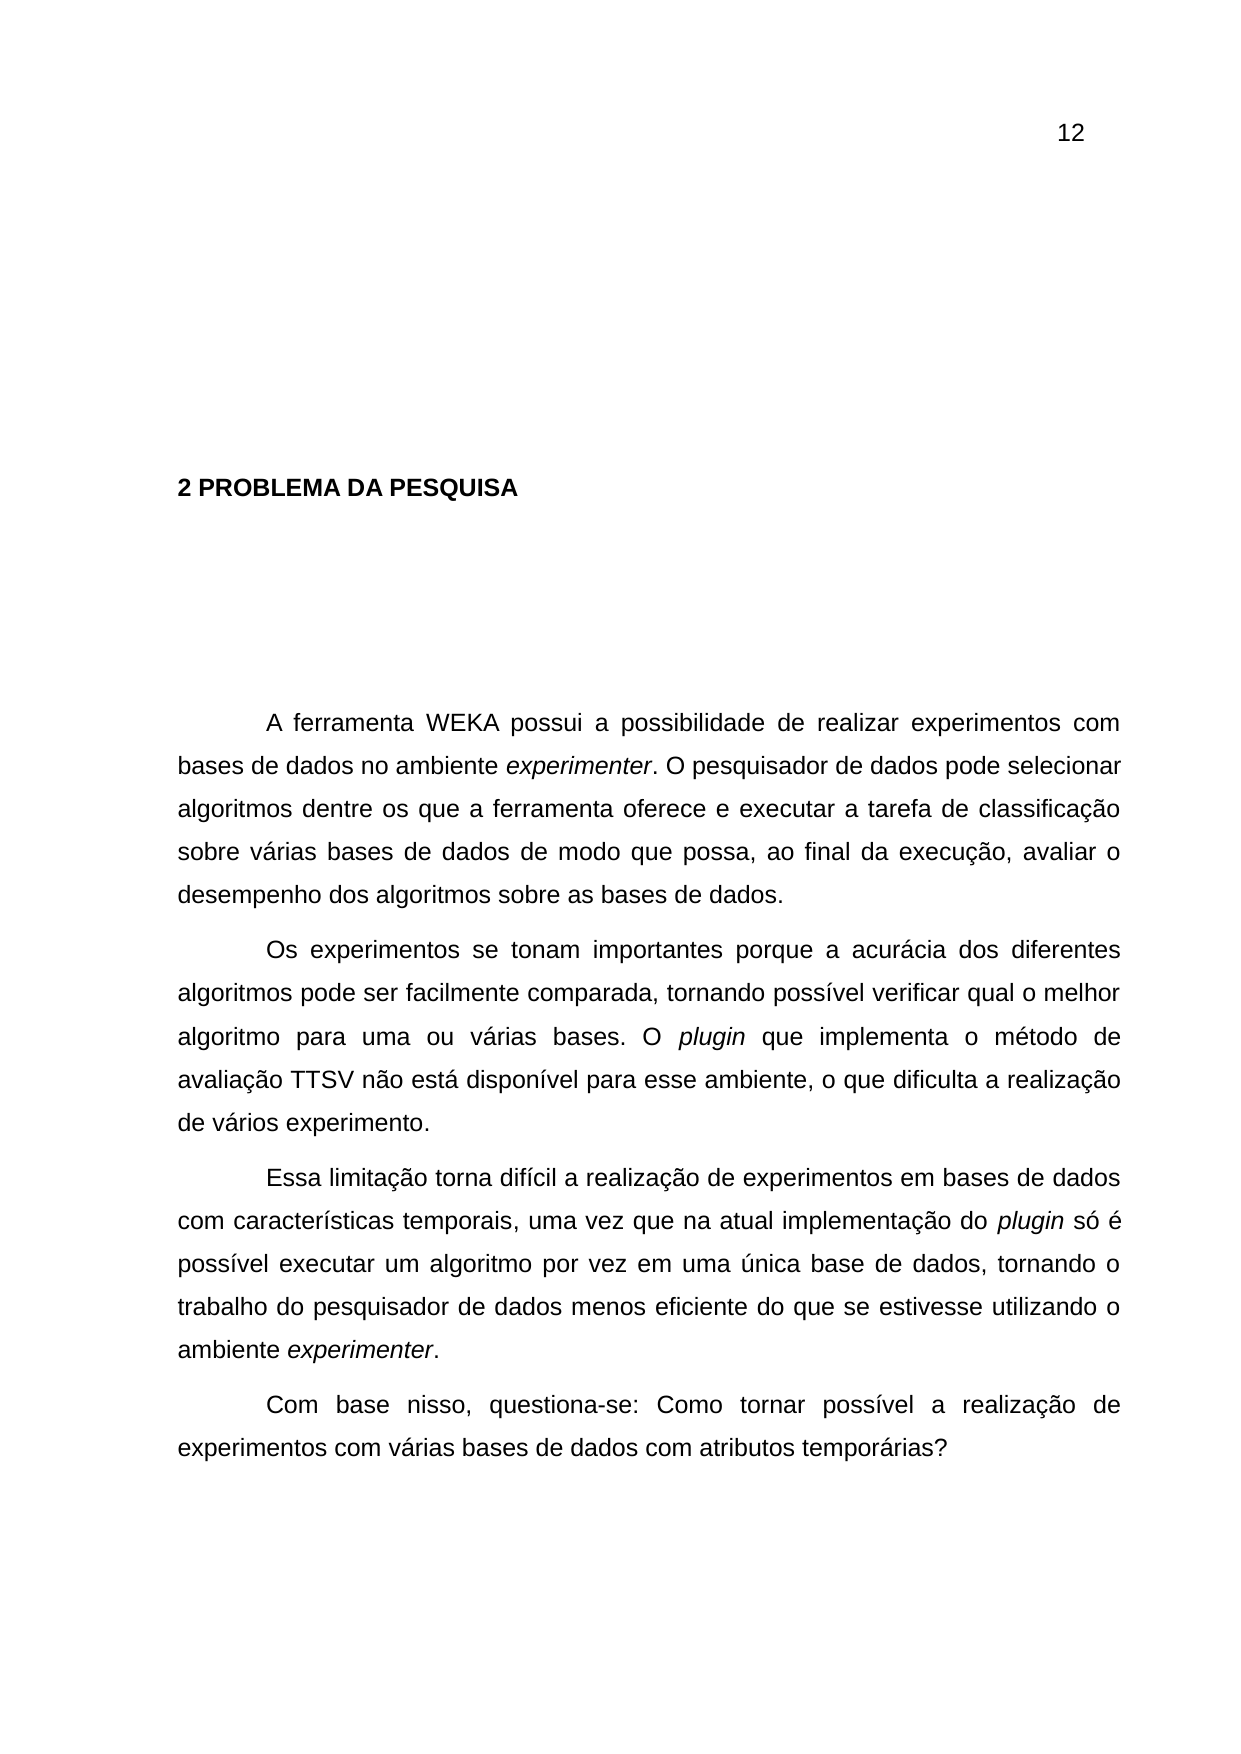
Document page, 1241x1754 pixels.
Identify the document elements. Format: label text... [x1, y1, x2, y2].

text 2 PROBLEMA DA PESQUISA [177, 472, 1122, 501]
text Com base nisso, questiona-se: Como tornar possível a realização de experimentos com várias bases de dados com atributos temporárias? [177, 1390, 1122, 1462]
text A ferramenta WEKA possui a possibilidade de realizar experimentos com bases de dados no ambiente experimenter. O pesquisador de dados pode selecionar algoritmos dentre os que a ferramenta oferece e executar a tarefa de classificação sobre várias bases de dados de modo que possa, ao final da execução, avaliar o desempenho dos algoritmos sobre as bases de dados. [177, 708, 1122, 909]
text Os experimentos se tonam importantes porque a acurácia dos diferentes algoritmos pode ser facilmente comparada, tornando possível verificar qual o melhor algoritmo para uma ou várias bases. O plugin que implementa o método de avaliação TTSV não está disponível para esse ambiente, o que dificulta a realização de vários experimento. [177, 935, 1122, 1137]
text Essa limitação torna difícil a realização de experimentos em bases de dados com características temporais, uma vez que na atual implementação do plugin só é possível executar um algoritmo por vez em uma única base de dados, tornando o trabalho do pesquisador de dados menos eficiente do que se estivesse utilizando o ambiente experimenter. [177, 1163, 1122, 1364]
